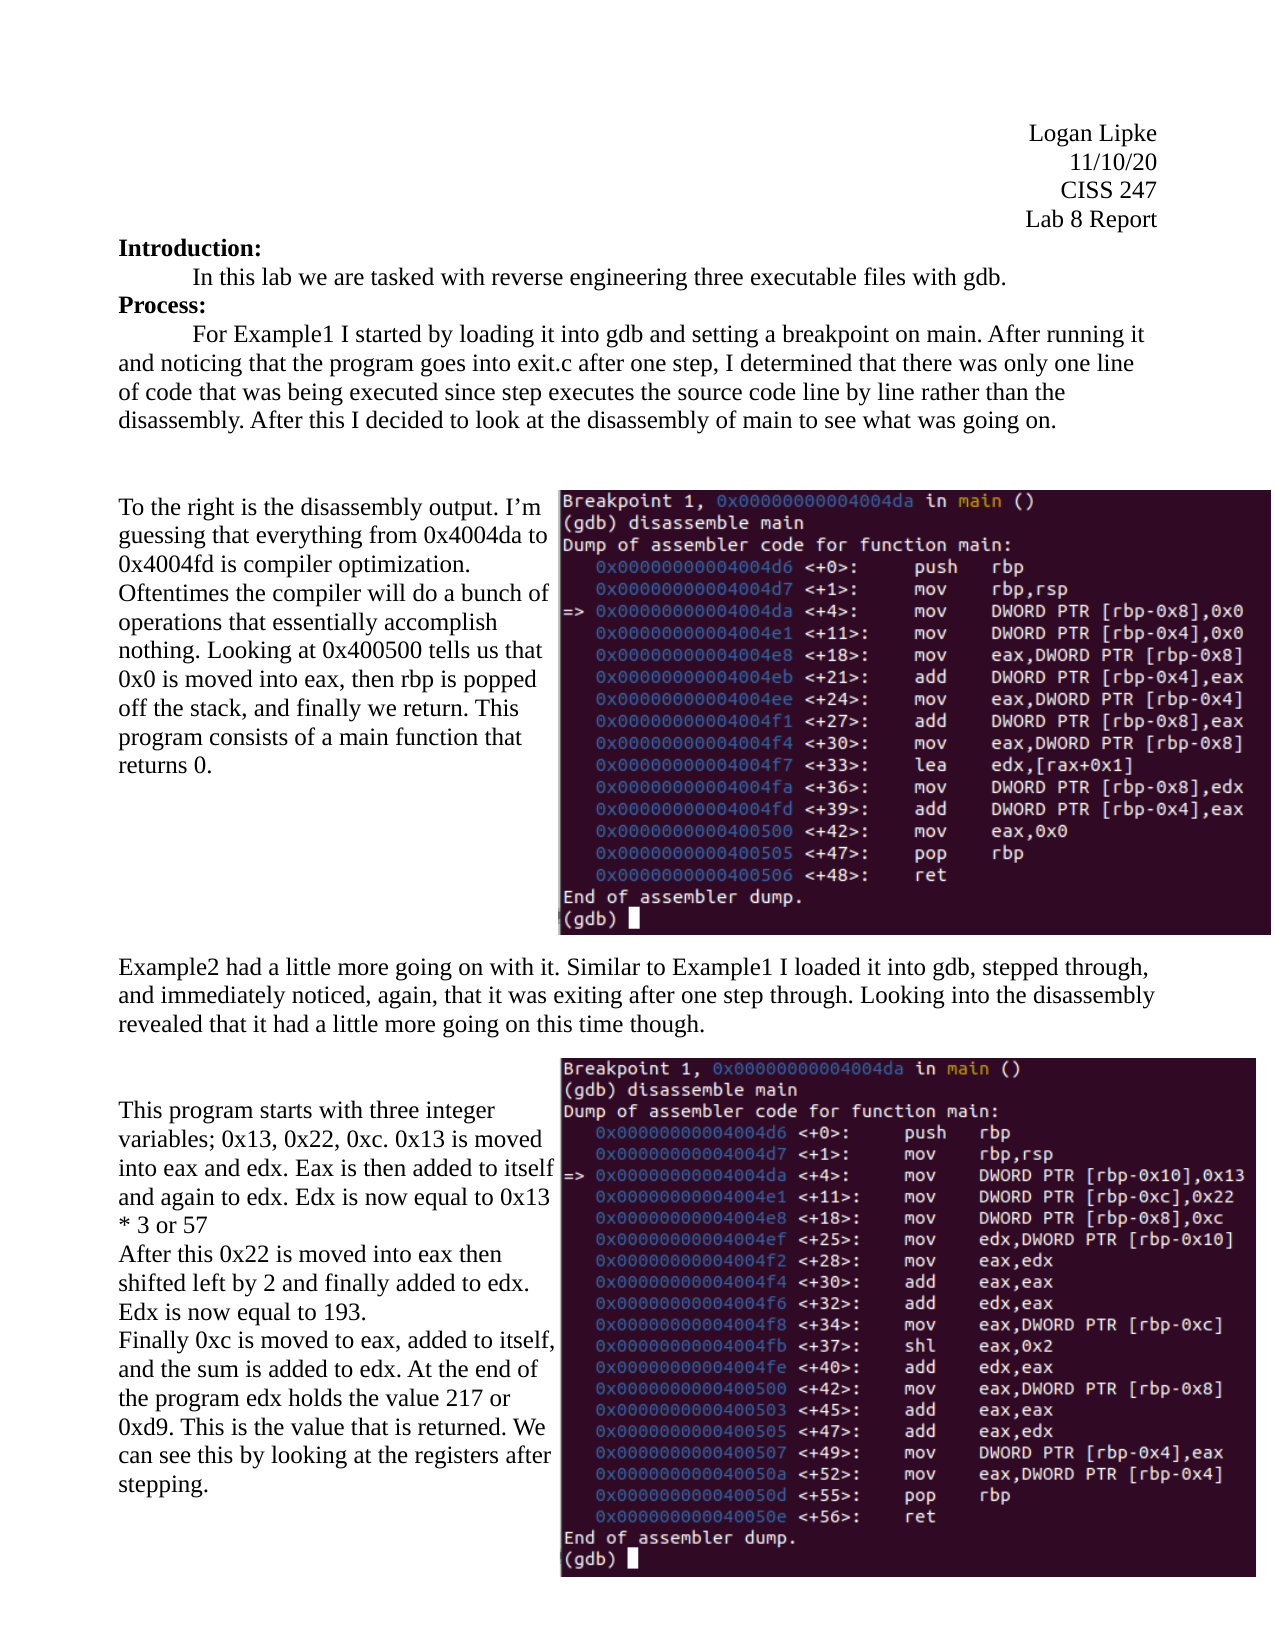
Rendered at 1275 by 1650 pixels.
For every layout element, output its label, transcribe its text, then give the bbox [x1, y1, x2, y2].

text Process: [118, 291, 1157, 319]
text CISS 247 [118, 176, 1157, 204]
text Example2 had a little more going on with it. Similar to Example1 I loaded it into gdb, stepped through, and immediately noticed, again, that it was exiting after one step through. Looking into the disassembly revealed that it had a little more going on this time though. [118, 952, 1157, 1038]
text This program starts with three integer variables; 0x13, 0x22, 0xc. 0x13 is moved into eax and edx. Eax is then added to itself and again to edx. Edx is now equal to 0x13 * 3 or 57 [118, 1096, 559, 1239]
picture [559, 1058, 1256, 1577]
text For Example1 I started by loading it into gdb and setting a breakpoint on main. After running it and noticing that the program goes into exit.c after one step, I determined that there was only one line of code that was being executed since step executes the source code line by line rather than the disassembly. After this I decided to look at the disassembly of main to see what was going on. [118, 319, 1157, 434]
picture [558, 490, 1271, 935]
text To the right is the disassembly output. I’m guessing that everything from 0x4004da to 0x4004fd is compiler optimization. Oftentimes the compiler will do a bunch of operations that essentially accomplish nothing. Looking at 0x400500 tells us that 0x0 is moved into eax, then rbp is popped off the stack, and finally we return. This program consists of a main function that returns 0. [118, 492, 558, 779]
text Introduction: [118, 233, 1157, 262]
text Finally 0xc is moved to eax, added to itself, and the sum is added to edx. At the end of the program edx holds the value 217 or 0xd9. This is the value that is returned. We can see this by looking at the registers after stepping. [118, 1326, 559, 1498]
text After this 0x22 is moved into eax then shifted left by 2 and finally added to edx. Edx is now equal to 193. [118, 1239, 559, 1326]
text In this lab we are tasked with reverse engineering three executable files with gdb. [118, 262, 1157, 291]
text Lab 8 Report [118, 204, 1157, 233]
text 11/10/20 [118, 147, 1157, 176]
text Logan Lipke [118, 118, 1157, 147]
